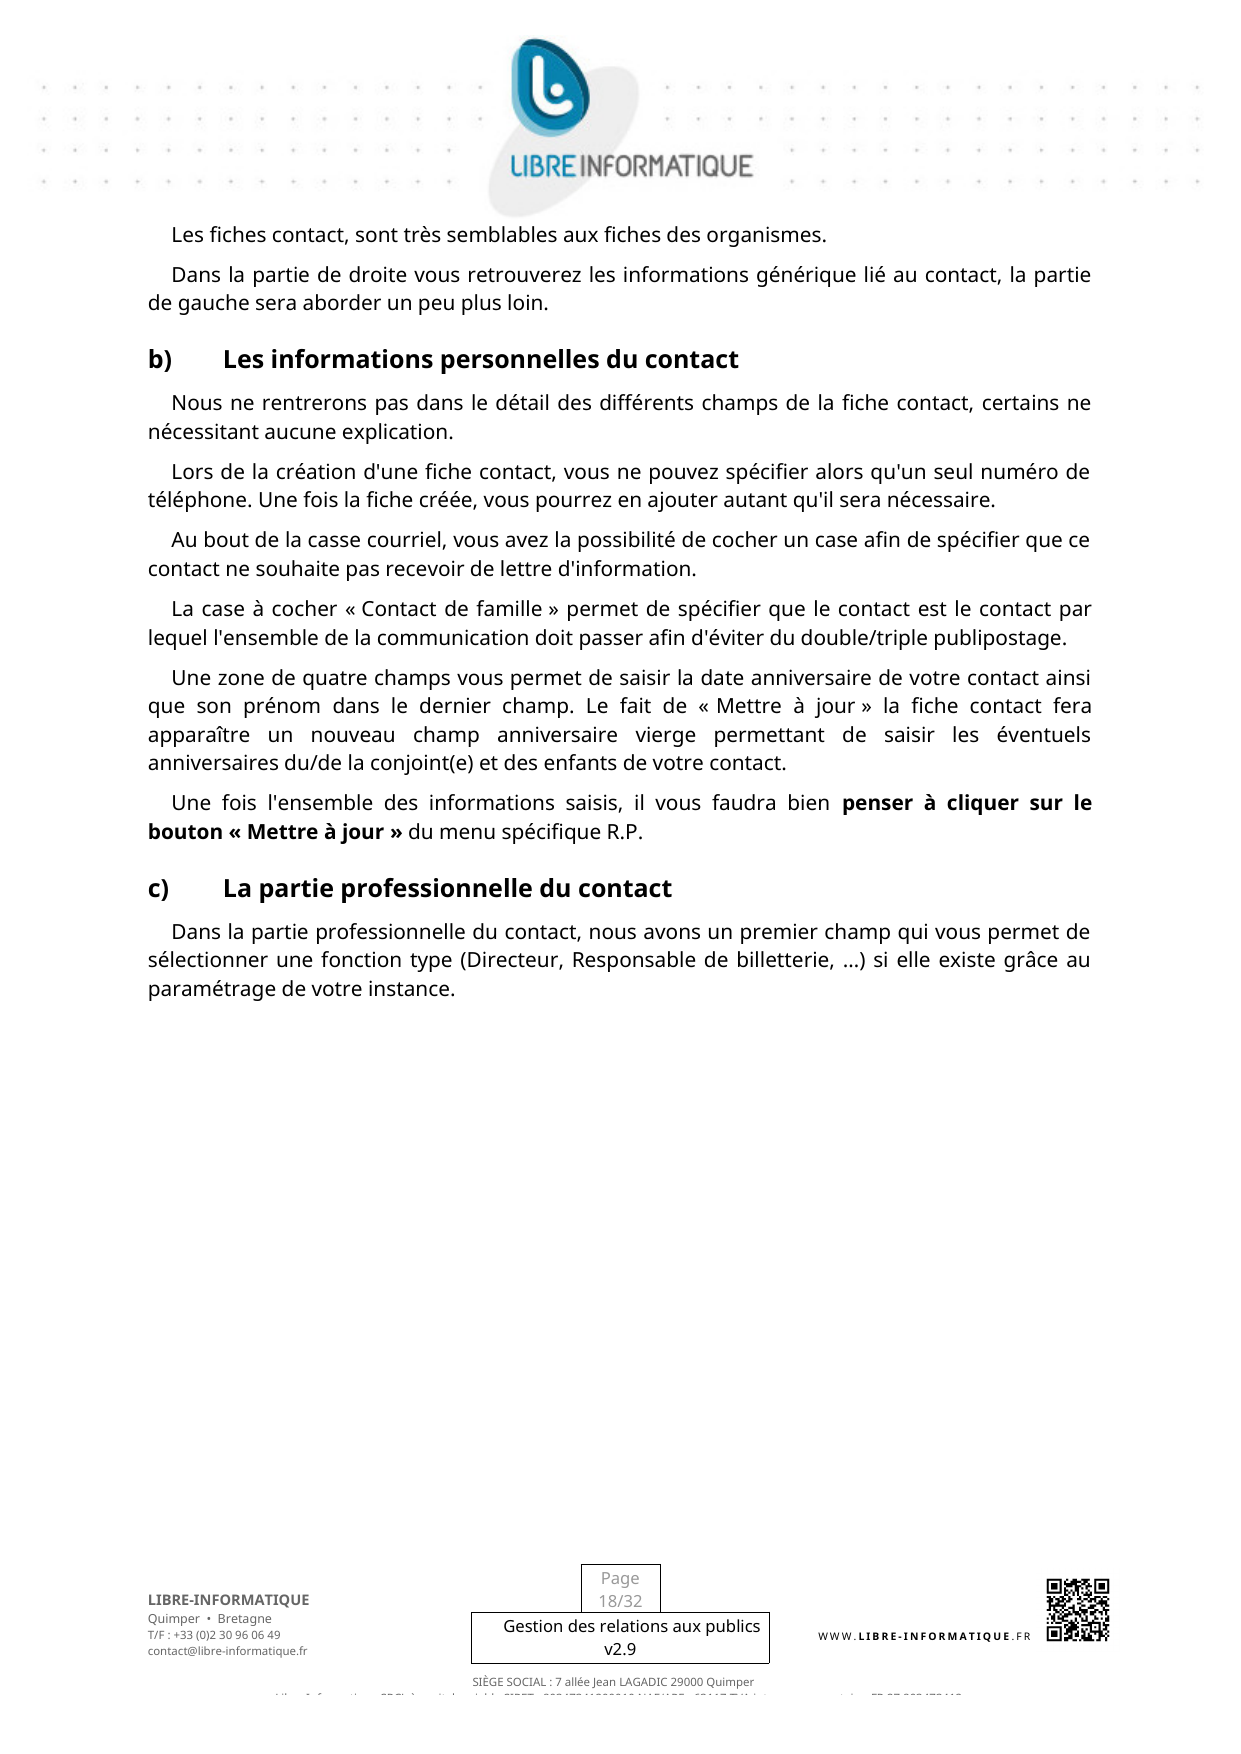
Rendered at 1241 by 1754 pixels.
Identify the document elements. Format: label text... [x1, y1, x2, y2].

text Dans la partie professionnelle du contact, nous avons un premier champ qui vous permet de sélectionner une fonction type (Directeur, Responsable de billetterie, …) si elle existe grâce au paramétrage de votre instance. [148, 917, 1093, 1002]
picture [1036, 1568, 1120, 1652]
text Les fiches contact, sont très semblables aux fiches des organismes. [148, 220, 1093, 248]
text La case à cocher « Contact de famille » permet de spécifier que le contact est le contact par lequel l'ensemble de la communication doit passer afin d'éviter du double/triple publipostage. [148, 594, 1093, 651]
text Une zone de quatre champs vous permet de saisir la date anniversaire de votre contact ainsi que son prénom dans le dernier champ. Le fait de « Mettre à jour » la fiche contact fera apparaître un nouveau champ anniversaire vierge permettant de saisir les éventuels anniversaires du/de la conjoint(e) et des enfants de votre contact. [148, 663, 1093, 777]
picture [27, 35, 1213, 220]
text Dans la partie de droite vous retrouverez les informations générique lié au contact, la partie de gauche sera aborder un peu plus loin. [148, 260, 1093, 317]
text Une fois l'ensemble des informations saisis, il vous faudra bien penser à cliquer sur le bouton « Mettre à jour » du menu spécifique R.P. [148, 788, 1093, 845]
text Au bout de la casse courriel, vous avez la possibilité de cocher un case afin de spécifier que ce contact ne souhaite pas recevoir de lettre d'information. [148, 526, 1093, 582]
subtitle Les informations personnelles du contact [148, 342, 1093, 376]
text Lors de la création d'une fiche contact, vous ne pouvez spécifier alors qu'un seul numéro de téléphone. Une fois la fiche créée, vous pourrez en ajouter autant qu'il sera nécessaire. [148, 457, 1093, 514]
subtitle La partie professionnelle du contact [148, 870, 1093, 904]
text Nous ne rentrerons pas dans le détail des différents champs de la fiche contact, certains ne nécessitant aucune explication. [148, 388, 1093, 445]
